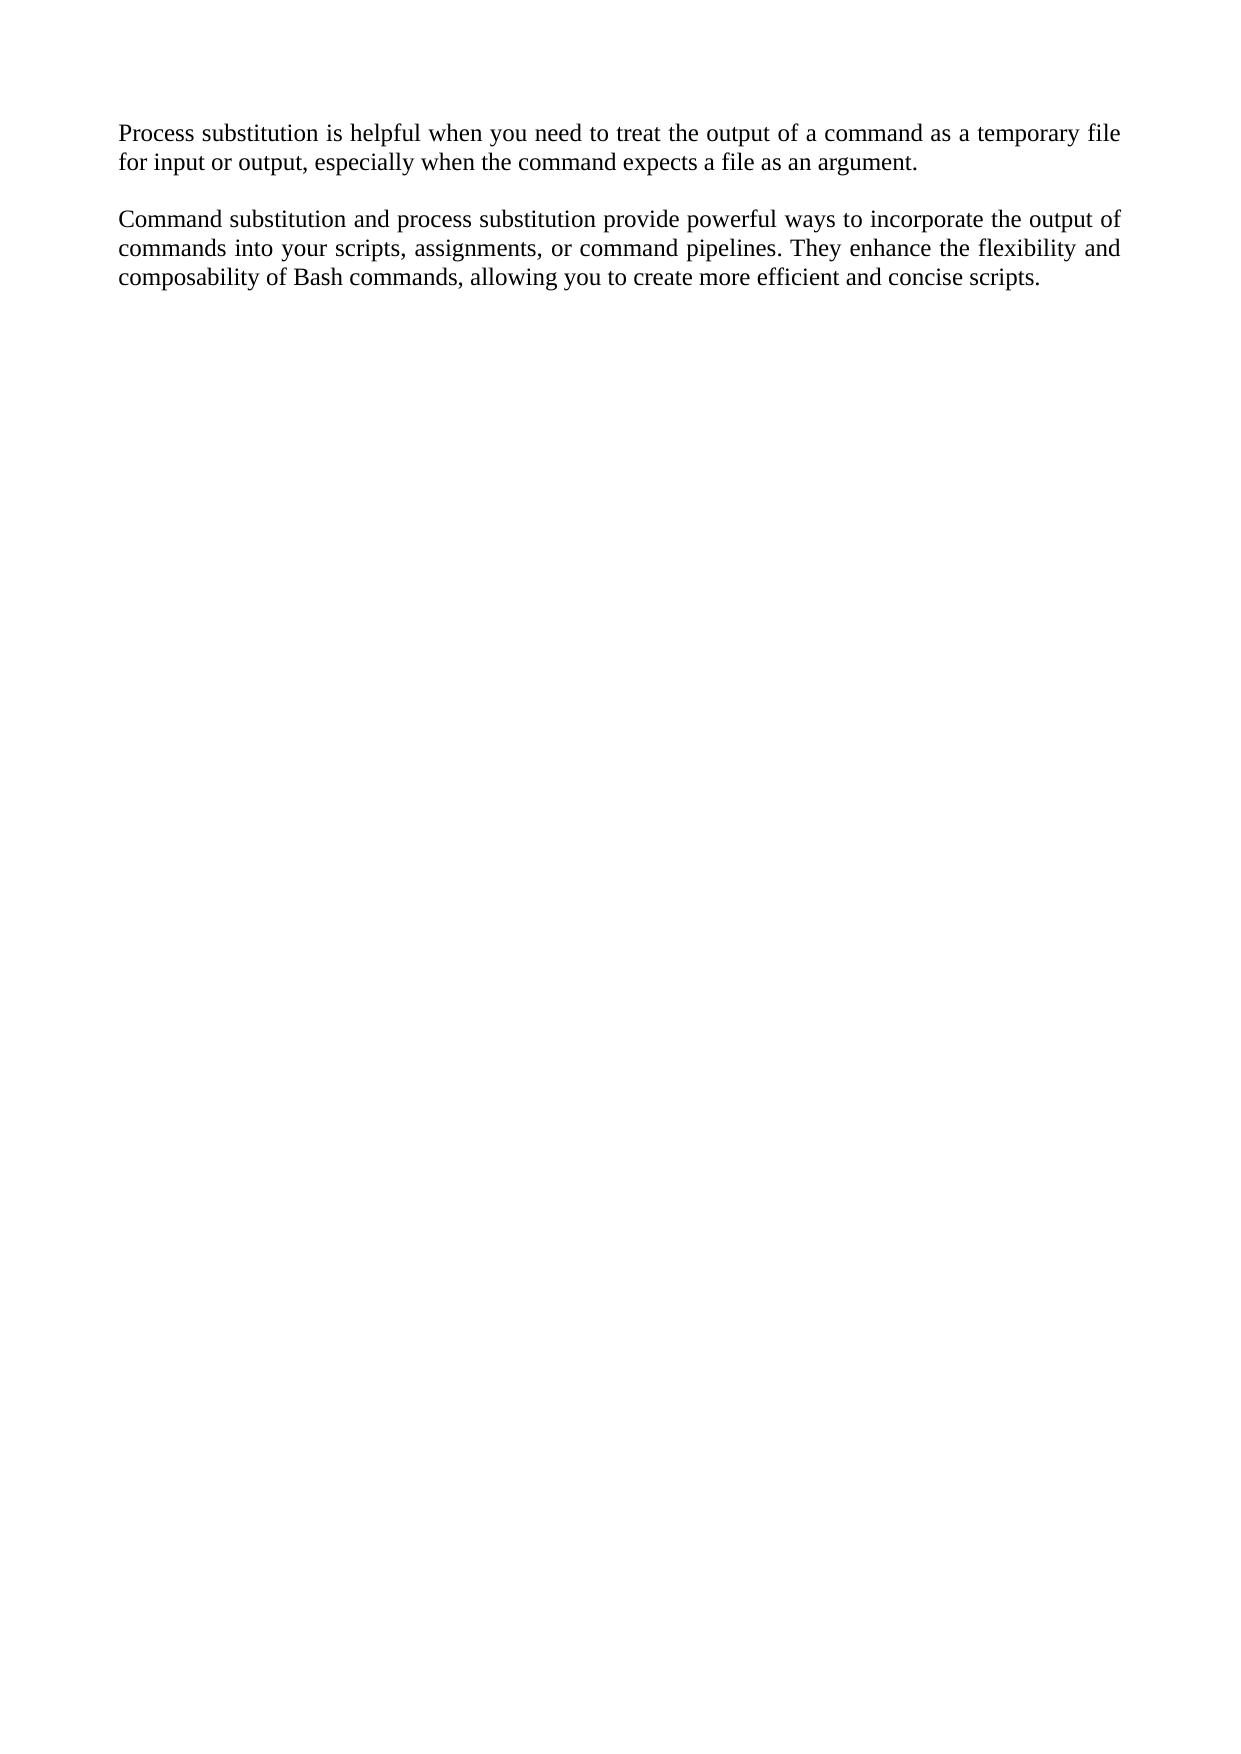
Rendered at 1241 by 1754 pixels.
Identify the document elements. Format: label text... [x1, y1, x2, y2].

text Process substitution is helpful when you need to treat the output of a command as a temporary file for input or output, especially when the command expects a file as an argument. [118, 118, 1122, 176]
text Command substitution and process substitution provide powerful ways to incorporate the output of commands into your scripts, assignments, or command pipelines. They enhance the flexibility and composability of Bash commands, allowing you to create more efficient and concise scripts. [118, 204, 1122, 291]
